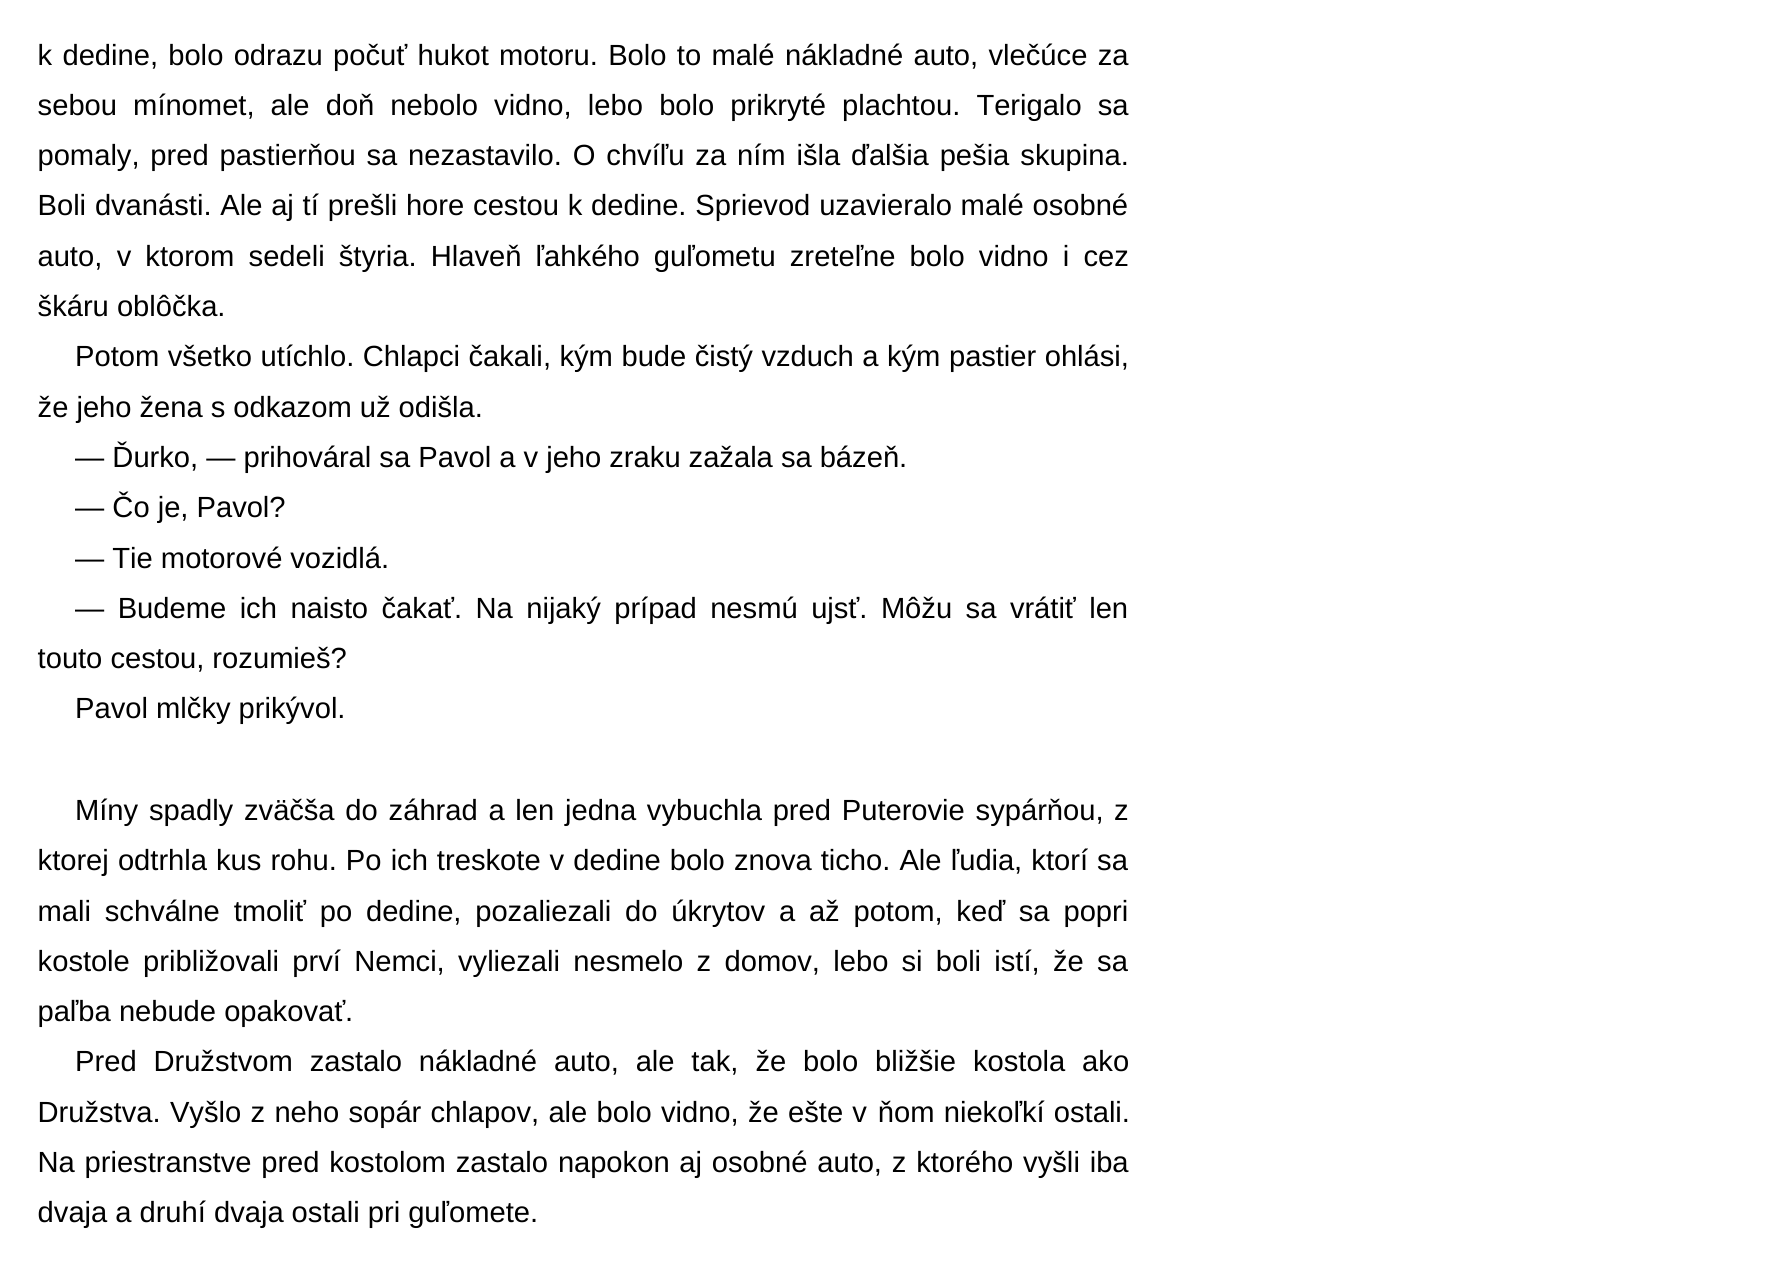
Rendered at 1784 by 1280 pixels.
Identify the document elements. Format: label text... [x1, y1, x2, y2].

text — Ďurko, — prihováral sa Pavol a v jeho zraku zažala sa bázeň. [37, 440, 1130, 473]
text Míny spadly zväčša do záhrad a len jedna vybuchla pred Puterovie sypárňou, z ktorej odtrhla kus rohu. Po ich treskote v dedine bolo znova ticho. Ale ľudia, ktorí sa mali schválne tmoliť po dedine, pozaliezali do úkrytov a až potom, keď sa popri kostole približovali prví Nemci, vyliezali nesmelo z domov, lebo si boli istí, že sa paľba nebude opakovať. [37, 793, 1130, 1028]
text Potom všetko utíchlo. Chlapci čakali, kým bude čistý vzduch a kým pastier ohlási, že jeho žena s odkazom už odišla. [37, 339, 1130, 423]
text — Budeme ich naisto čakať. Na nijaký prípad nesmú ujsť. Môžu sa vrátiť len touto cestou, rozumieš? [37, 591, 1130, 675]
text — Tie motorové vozidlá. [37, 541, 1130, 574]
text k dedine, bolo odrazu počuť hukot motoru. Bolo to malé nákladné auto, vlečúce za sebou mínomet, ale doň nebolo vidno, lebo bolo prikryté plachtou. Terigalo sa pomaly, pred pastierňou sa nezastavilo. O chvíľu za ním išla ďalšia pešia skupina. Boli dvanásti. Ale aj tí prešli hore cestou k dedine. Sprievod uzavieralo malé osobné auto, v ktorom sedeli štyria. Hlaveň ľahkého guľometu zreteľne bolo vidno i cez škáru oblôčka. [37, 37, 1130, 323]
text Pavol mlčky prikývol. [37, 692, 1130, 725]
text — Čo je, Pavol? [37, 490, 1130, 524]
text Pred Družstvom zastalo nákladné auto, ale tak, že bolo bližšie kostola ako Družstva. Vyšlo z neho sopár chlapov, ale bolo vidno, že ešte v ňom niekoľkí ostali. Na priestranstve pred kostolom zastalo napokon aj osobné auto, z ktorého vyšli iba dvaja a druhí dvaja ostali pri guľomete. [37, 1044, 1130, 1229]
